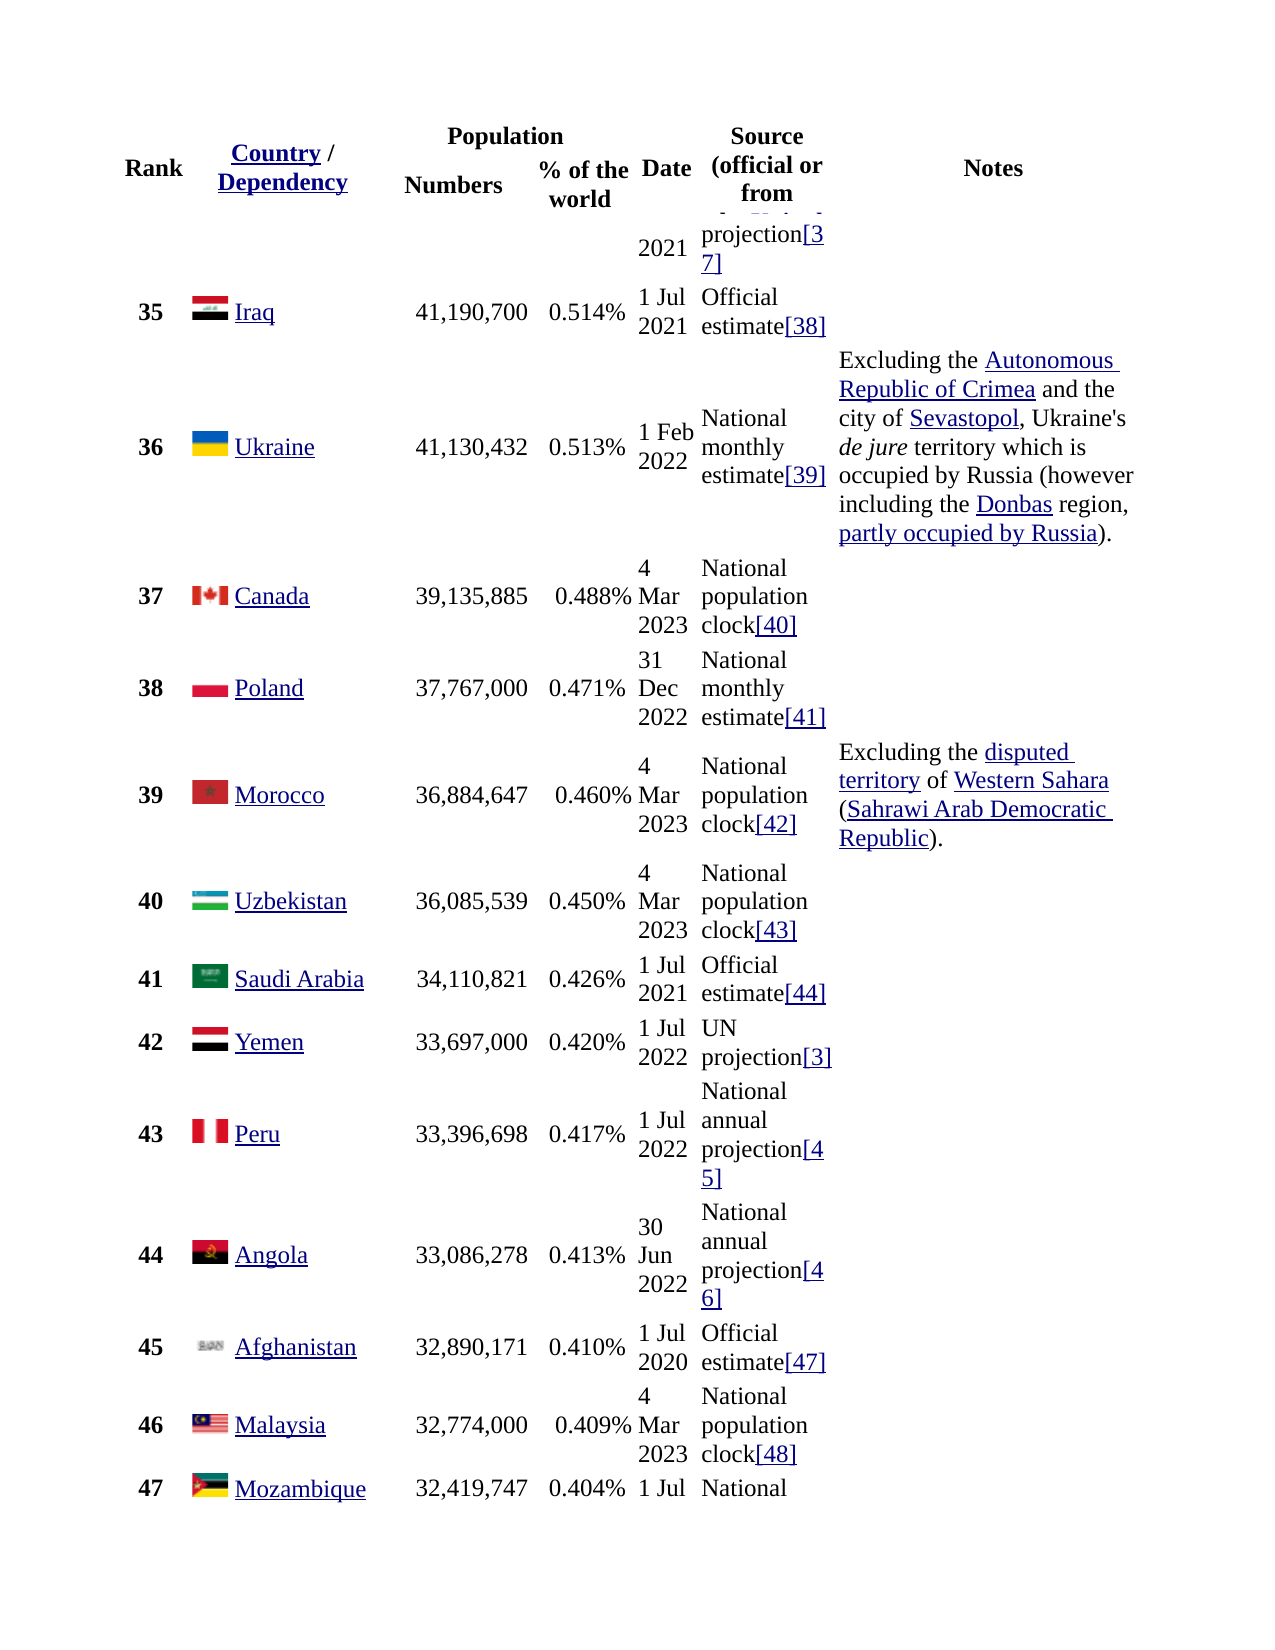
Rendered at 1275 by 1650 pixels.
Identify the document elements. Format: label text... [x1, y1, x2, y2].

table_cell National annual projection[45] [698, 1074, 836, 1194]
picture [192, 1473, 229, 1497]
table_cell 36 [118, 343, 189, 550]
picture [192, 1119, 229, 1143]
picture [192, 891, 229, 910]
table_cell Official estimate[47] [698, 1315, 836, 1378]
table_cell % of the world [531, 153, 635, 216]
table_cell [836, 947, 1157, 1010]
table_cell 4 Mar 2023 [635, 1379, 698, 1471]
table_cell 43 [118, 1074, 189, 1194]
table_cell 32,890,171 [376, 1315, 531, 1378]
table_header Source (official or from the United Nations) [698, 118, 836, 216]
table_cell 0.488% [531, 550, 635, 642]
table_cell 2021 [635, 216, 698, 279]
picture [192, 1027, 229, 1051]
table_cell [836, 642, 1157, 734]
table_cell Official estimate[44] [698, 947, 836, 1010]
table_cell Malaysia [189, 1379, 376, 1471]
table_cell 33,697,000 [376, 1010, 531, 1073]
picture [192, 964, 229, 988]
table_cell 1 Jul 2021 [635, 947, 698, 1010]
table_cell 42 [118, 1010, 189, 1073]
table_cell 44 [118, 1194, 189, 1315]
table_cell Peru [189, 1074, 376, 1194]
picture [192, 1240, 229, 1264]
table_cell Iraq [189, 279, 376, 343]
table_cell Ukraine [189, 343, 376, 550]
table_cell National annual projection[46] [698, 1194, 836, 1315]
table_cell 37 [118, 550, 189, 642]
table_cell 46 [118, 1379, 189, 1471]
table_cell [189, 216, 376, 279]
table_cell 32,419,747 [376, 1471, 531, 1505]
table_cell 1 Feb 2022 [635, 343, 698, 550]
table_cell 0.413% [531, 1194, 635, 1315]
table_cell National population clock[42] [698, 734, 836, 855]
table_cell [836, 1315, 1157, 1378]
table_cell 41,130,432 [376, 343, 531, 550]
table_cell National monthly estimate[39] [698, 343, 836, 550]
table_cell 0.460% [531, 734, 635, 855]
table_cell 0.410% [531, 1315, 635, 1378]
table_cell 36,884,647 [376, 734, 531, 855]
table_cell Numbers [376, 153, 531, 216]
table_cell Angola [189, 1194, 376, 1315]
table_cell National monthly estimate[41] [698, 642, 836, 734]
table_cell 0.409% [531, 1379, 635, 1471]
picture [192, 780, 229, 804]
table_cell Morocco [189, 734, 376, 855]
table_cell 31 Dec 2022 [635, 642, 698, 734]
table_cell 1 Jul 2021 [635, 279, 698, 343]
table_cell 39,135,885 [376, 550, 531, 642]
table_header Country / Dependency [189, 118, 376, 216]
table_cell 36,085,539 [376, 855, 531, 947]
table_cell 33,396,698 [376, 1074, 531, 1194]
table_cell 32,774,000 [376, 1379, 531, 1471]
table_cell Poland [189, 642, 376, 734]
table_cell 0.420% [531, 1010, 635, 1073]
table_cell [836, 550, 1157, 642]
table_cell 37,767,000 [376, 642, 531, 734]
table_cell [836, 1471, 1157, 1505]
picture [192, 296, 229, 320]
table_cell 4 Mar 2023 [635, 734, 698, 855]
table_header Population [376, 118, 635, 153]
table_cell National population clock[40] [698, 550, 836, 642]
table_cell 0.513% [531, 343, 635, 550]
table_cell Excluding the disputed territory of Western Sahara (Sahrawi Arab Democratic Republic). [836, 734, 1157, 855]
table_cell 30 Jun 2022 [635, 1194, 698, 1315]
table_cell 0.404% [531, 1471, 635, 1505]
picture [192, 1337, 229, 1356]
table_cell 4 Mar 2023 [635, 550, 698, 642]
table_cell 38 [118, 642, 189, 734]
table_cell Official estimate[38] [698, 279, 836, 343]
picture [192, 675, 229, 697]
table_cell 41 [118, 947, 189, 1010]
table_cell 1 Jul [635, 1471, 698, 1505]
table_cell [836, 1379, 1157, 1471]
table_cell Mozambique [189, 1471, 376, 1505]
table_cell [118, 216, 189, 279]
table_cell 47 [118, 1471, 189, 1505]
table_cell 40 [118, 855, 189, 947]
table_cell 45 [118, 1315, 189, 1378]
table_cell Saudi Arabia [189, 947, 376, 1010]
table_cell 1 Jul 2022 [635, 1074, 698, 1194]
table_cell 33,086,278 [376, 1194, 531, 1315]
table_cell Canada [189, 550, 376, 642]
table_cell [531, 216, 635, 279]
table_cell National population clock[43] [698, 855, 836, 947]
table_cell [836, 216, 1157, 279]
table_cell Official projection[37] [698, 216, 836, 279]
picture [192, 1414, 229, 1434]
table_cell Yemen [189, 1010, 376, 1073]
table_cell Uzbekistan [189, 855, 376, 947]
picture [192, 431, 229, 456]
table_cell 41,190,700 [376, 279, 531, 343]
table_header Rank [118, 118, 189, 216]
table_cell National population clock[48] [698, 1379, 836, 1471]
table_cell 0.417% [531, 1074, 635, 1194]
table_cell National annual projection[49] [698, 1471, 836, 1505]
table_cell 34,110,821 [376, 947, 531, 1010]
table_header Date [635, 118, 698, 216]
table_cell [836, 1074, 1157, 1194]
table_cell 0.450% [531, 855, 635, 947]
picture [192, 586, 229, 605]
table_cell [836, 1194, 1157, 1315]
table_cell 0.471% [531, 642, 635, 734]
table_cell [836, 279, 1157, 343]
table_cell 0.426% [531, 947, 635, 1010]
table_cell [836, 855, 1157, 947]
table_cell 4 Mar 2023 [635, 855, 698, 947]
table_header Notes [836, 118, 1157, 216]
table_cell [836, 1010, 1157, 1073]
table_cell 1 Jul 2022 [635, 1010, 698, 1073]
table_cell 39 [118, 734, 189, 855]
table_cell Afghanistan [189, 1315, 376, 1378]
table_cell UN projection[3] [698, 1010, 836, 1073]
table_cell Excluding the Autonomous Republic of Crimea and the city of Sevastopol, Ukraine's de jure territory which is occupied by Russia (however including the Donbas region, partly occupied by Russia). [836, 343, 1157, 550]
table_cell 0.514% [531, 279, 635, 343]
table_cell [376, 216, 531, 279]
table_cell 1 Jul 2020 [635, 1315, 698, 1378]
table_cell 35 [118, 279, 189, 343]
